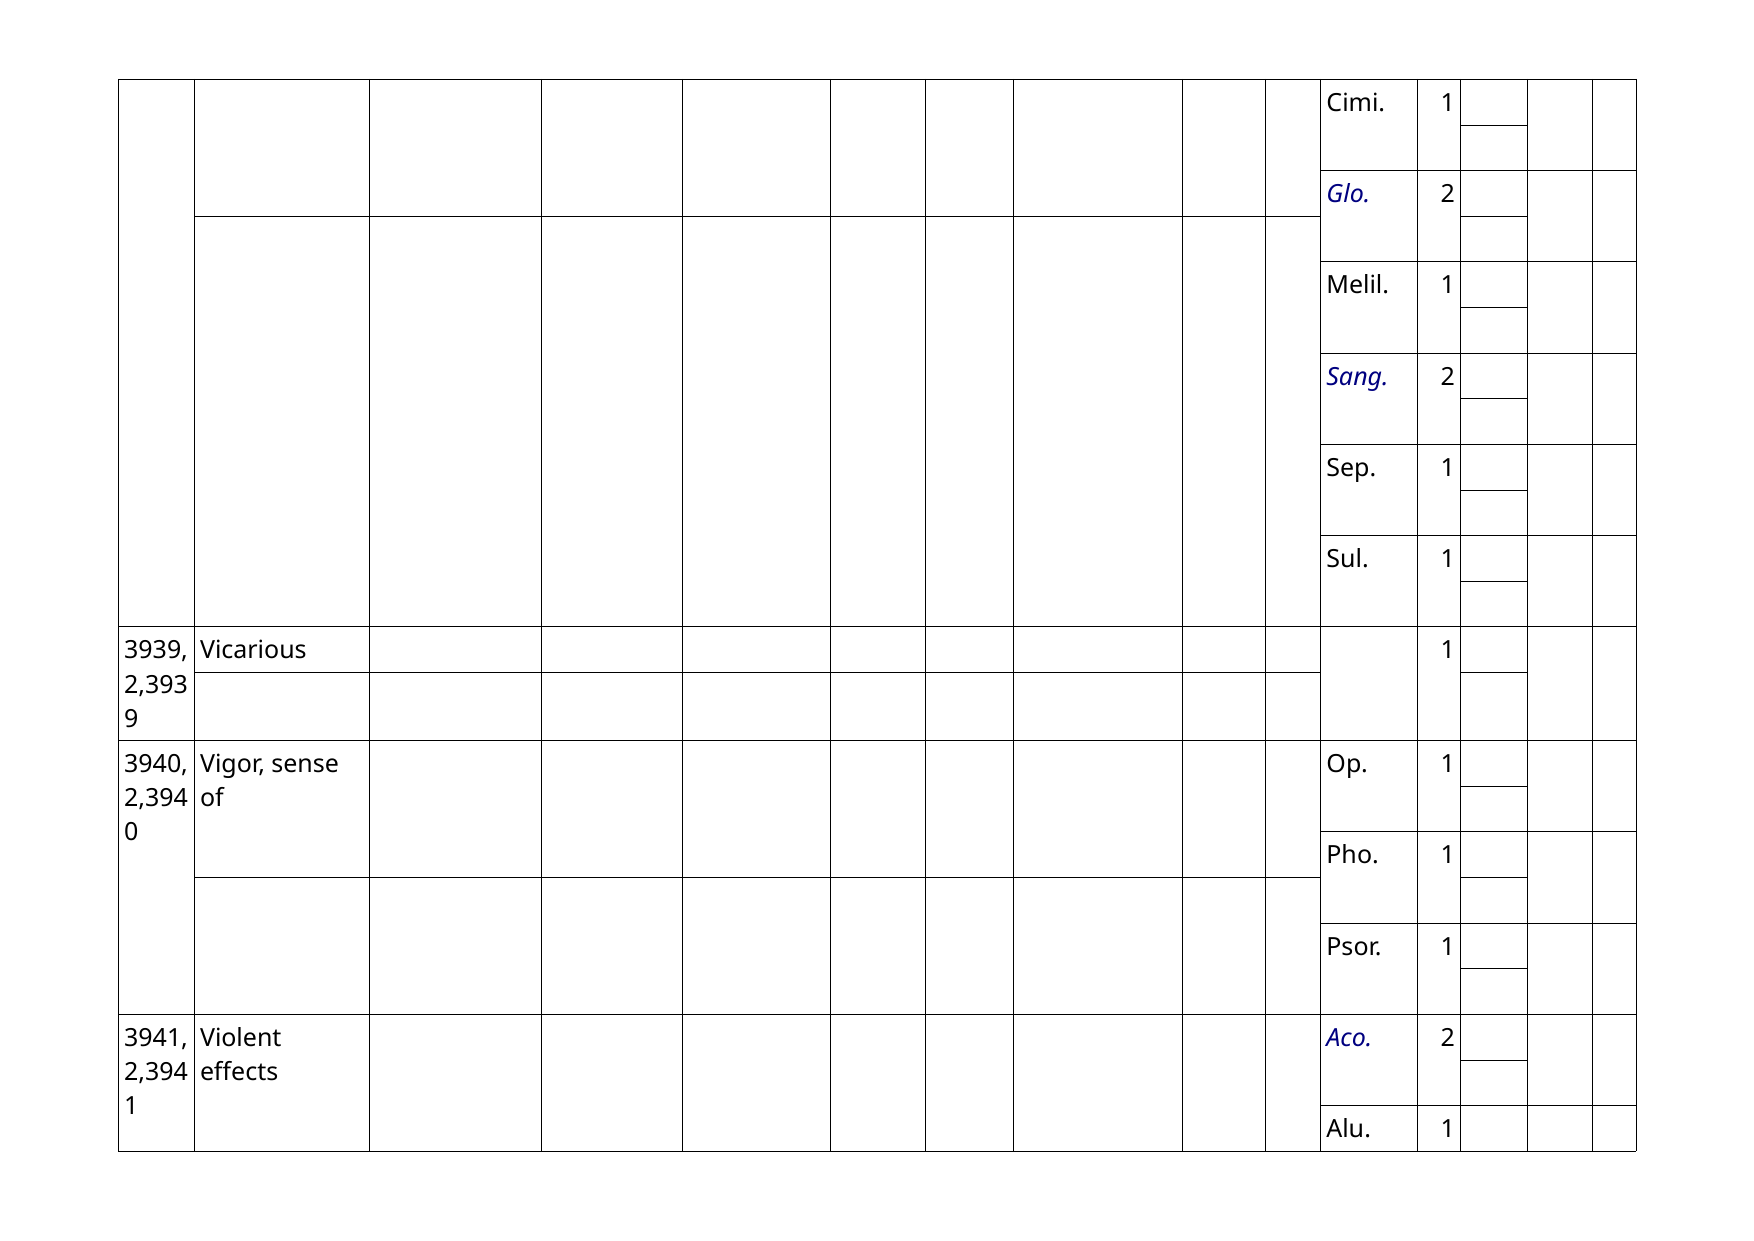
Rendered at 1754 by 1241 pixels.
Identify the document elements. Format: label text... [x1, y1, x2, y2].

table_cell 1 [1418, 262, 1460, 353]
table_cell [370, 878, 541, 1014]
table_cell [1461, 969, 1527, 1014]
table_cell [926, 1015, 1013, 1151]
table_cell [1461, 262, 1527, 307]
table_cell [926, 217, 1013, 626]
table_cell 1 [1418, 1106, 1460, 1151]
table_cell [542, 80, 682, 216]
table_cell [683, 627, 830, 672]
table_cell [1528, 262, 1592, 353]
table_cell [542, 878, 682, 1014]
table_cell [370, 80, 541, 216]
table_cell [1014, 673, 1182, 740]
table_cell [1461, 445, 1527, 489]
table_cell [926, 80, 1013, 216]
table_cell [1593, 627, 1636, 740]
table_cell [1528, 445, 1592, 535]
table_cell [831, 673, 925, 740]
table_cell [542, 1015, 682, 1151]
table_cell [1528, 924, 1592, 1014]
table_cell Pho. [1321, 832, 1417, 923]
table_cell [831, 1015, 925, 1151]
table_cell 1 [1418, 445, 1460, 535]
table_cell [1461, 491, 1527, 535]
table_cell 1 [1418, 741, 1460, 831]
table_cell [1461, 627, 1527, 672]
table_cell [1183, 80, 1265, 216]
table_cell [1014, 741, 1182, 877]
table_cell [1593, 924, 1636, 1014]
table_cell Melil. [1321, 262, 1417, 353]
table_cell [1593, 445, 1636, 535]
table_cell [195, 878, 369, 1014]
table_cell [1593, 536, 1636, 626]
table_cell [1321, 627, 1417, 740]
table_cell [1593, 80, 1636, 170]
table_cell [1593, 171, 1636, 261]
table_cell [1266, 217, 1320, 626]
table_cell 3939,2,3939 [119, 627, 194, 740]
table_cell [1461, 354, 1527, 398]
table_cell [1528, 627, 1592, 740]
table_cell 1 [1418, 80, 1460, 170]
table_cell 1 [1418, 832, 1460, 923]
table_cell [1461, 171, 1527, 216]
table_cell [1461, 80, 1527, 124]
table_cell [1014, 627, 1182, 672]
table_cell [542, 217, 682, 626]
table_cell [1461, 924, 1527, 968]
table_cell [370, 217, 541, 626]
table_cell Sul. [1321, 536, 1417, 626]
table_cell Vicarious [195, 627, 369, 672]
table_cell [1461, 308, 1527, 353]
table_cell Sang. [1321, 354, 1417, 444]
table_cell [1528, 1015, 1592, 1105]
table_cell Sep. [1321, 445, 1417, 535]
table_cell Op. [1321, 741, 1417, 831]
table_cell [683, 673, 830, 740]
table_cell 2 [1418, 354, 1460, 444]
table_cell [926, 741, 1013, 877]
table_cell [195, 80, 369, 216]
table_cell [926, 878, 1013, 1014]
table_cell 3940,2,3940 [119, 741, 194, 1014]
table_cell [1593, 262, 1636, 353]
table_cell [1461, 1061, 1527, 1105]
table_cell [1528, 171, 1592, 261]
table_cell 1 [1418, 924, 1460, 1014]
table_cell [683, 878, 830, 1014]
table_cell [1014, 80, 1182, 216]
table_cell [1461, 399, 1527, 444]
table_cell [370, 1015, 541, 1151]
table_cell [831, 627, 925, 672]
table_cell [1593, 1015, 1636, 1105]
table_cell [1593, 741, 1636, 831]
table_cell [542, 627, 682, 672]
table_cell [831, 80, 925, 216]
table_cell [1014, 217, 1182, 626]
table_cell [1593, 354, 1636, 444]
table_cell [683, 217, 830, 626]
table_cell [1461, 1015, 1527, 1059]
table_cell [1266, 1015, 1320, 1151]
table_cell [683, 1015, 830, 1151]
table_cell [1593, 832, 1636, 923]
table_cell Glo. [1321, 171, 1417, 261]
table_cell [370, 627, 541, 672]
table_cell [831, 217, 925, 626]
table_cell [1183, 741, 1265, 877]
table_cell Cimi. [1321, 80, 1417, 170]
table_cell 2 [1418, 1015, 1460, 1105]
table_cell [1183, 878, 1265, 1014]
table_cell [1014, 1015, 1182, 1151]
table_cell Violent effects [195, 1015, 369, 1151]
table_cell [1461, 536, 1527, 581]
table_cell [1461, 126, 1527, 170]
table_cell [683, 741, 830, 877]
table_cell [1528, 1106, 1592, 1151]
table_cell [1183, 673, 1265, 740]
table_cell [1461, 832, 1527, 877]
table_cell [926, 673, 1013, 740]
table_cell [1528, 536, 1592, 626]
table_cell 1 [1418, 536, 1460, 626]
table_cell Alu. [1321, 1106, 1417, 1151]
table_cell [831, 878, 925, 1014]
table_cell [1014, 878, 1182, 1014]
table_cell [1266, 878, 1320, 1014]
table_cell [1266, 673, 1320, 740]
table_cell [370, 673, 541, 740]
table_cell [1461, 582, 1527, 626]
table_cell [1183, 217, 1265, 626]
table_cell [119, 80, 194, 626]
table_cell [542, 741, 682, 877]
table_cell [1183, 1015, 1265, 1151]
table_cell Vigor, sense of [195, 741, 369, 877]
table_cell [1461, 217, 1527, 261]
table_cell 3941,2,3941 [119, 1015, 194, 1151]
table_cell [1528, 80, 1592, 170]
table_cell [542, 673, 682, 740]
table_cell [1461, 878, 1527, 923]
table_cell [1528, 832, 1592, 923]
table_cell 2 [1418, 171, 1460, 261]
table_cell [1461, 787, 1527, 831]
table_cell [195, 673, 369, 740]
table_cell Aco. [1321, 1015, 1417, 1105]
table_cell [1461, 741, 1527, 786]
table_cell [683, 80, 830, 216]
table_cell [1266, 627, 1320, 672]
table_cell [370, 741, 541, 877]
table_cell [1593, 1106, 1636, 1151]
table_cell 1 [1418, 627, 1460, 740]
table_cell [195, 217, 369, 626]
table_cell [926, 627, 1013, 672]
table_cell [1461, 673, 1527, 740]
table_cell [1461, 1106, 1527, 1151]
table_cell Psor. [1321, 924, 1417, 1014]
table_cell [1266, 741, 1320, 877]
table_cell [831, 741, 925, 877]
table_cell [1183, 627, 1265, 672]
table_cell [1528, 741, 1592, 831]
table_cell [1266, 80, 1320, 216]
table_cell [1528, 354, 1592, 444]
